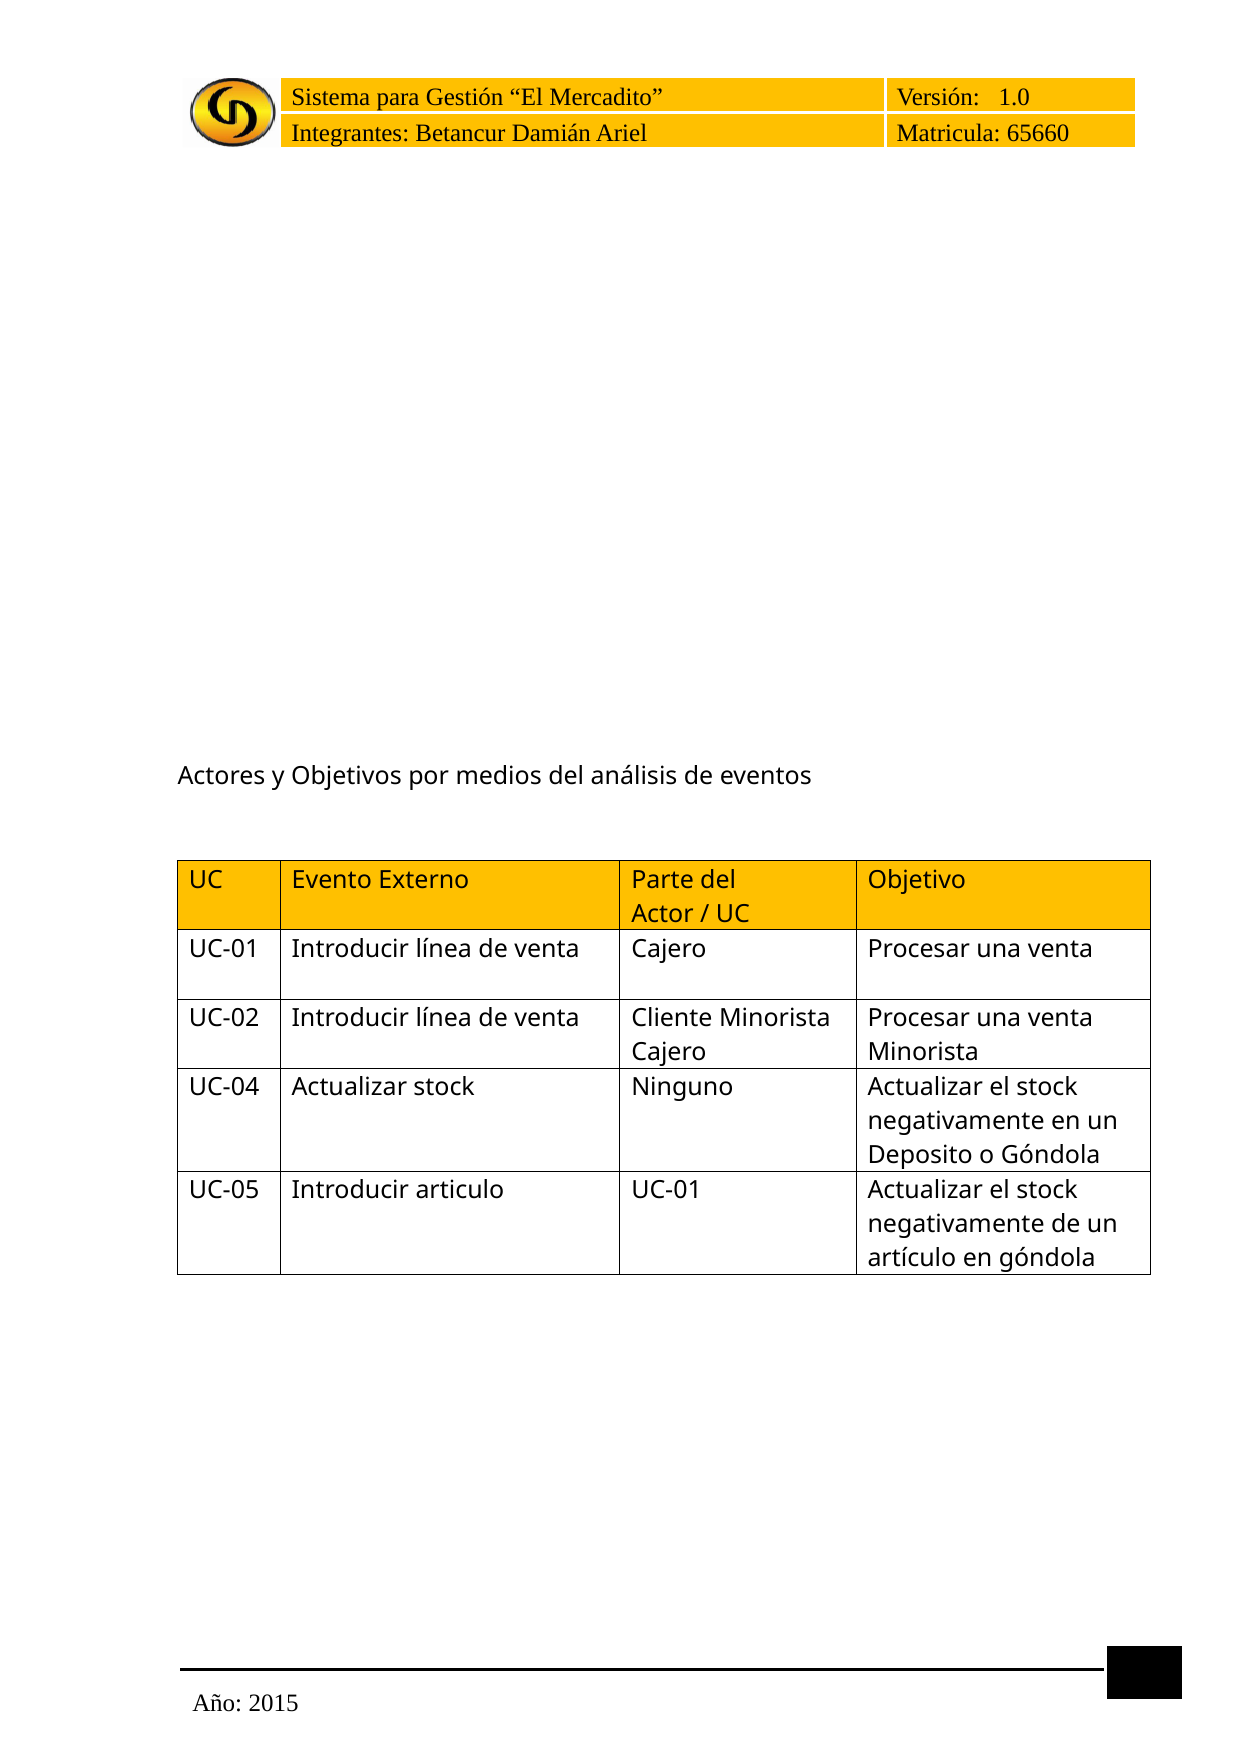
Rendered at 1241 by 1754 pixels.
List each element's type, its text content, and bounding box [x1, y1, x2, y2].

table_cell Introducir articulo [281, 1172, 619, 1274]
table_cell Introducir línea de venta [281, 930, 619, 998]
table_cell Actualizar el stock negativamente de un artículo en góndola [857, 1172, 1150, 1274]
table_cell Procesar una venta [857, 930, 1150, 998]
table_cell Cajero [620, 930, 856, 998]
table_cell UC-01 [620, 1172, 856, 1274]
table_cell Procesar una venta Minorista [857, 1000, 1150, 1068]
table_cell UC-05 [178, 1172, 280, 1274]
table_cell Actualizar stock [281, 1069, 619, 1171]
table_cell Introducir línea de venta [281, 1000, 619, 1068]
table_header Objetivo [857, 861, 1150, 929]
table_cell UC-02 [178, 1000, 280, 1068]
table_cell Actualizar el stock negativamente en un Deposito o Góndola [857, 1069, 1150, 1171]
table_cell Cliente Minorista Cajero [620, 1000, 856, 1068]
table_header Evento Externo [281, 861, 619, 929]
table_header UC [178, 861, 280, 929]
table_cell Ninguno [620, 1069, 856, 1171]
table_header Parte del Actor / UC [620, 861, 856, 929]
text Actores y Objetivos por medios del análisis de eventos [177, 758, 1152, 792]
table_cell UC-04 [178, 1069, 280, 1171]
table_cell UC-01 [178, 930, 280, 998]
